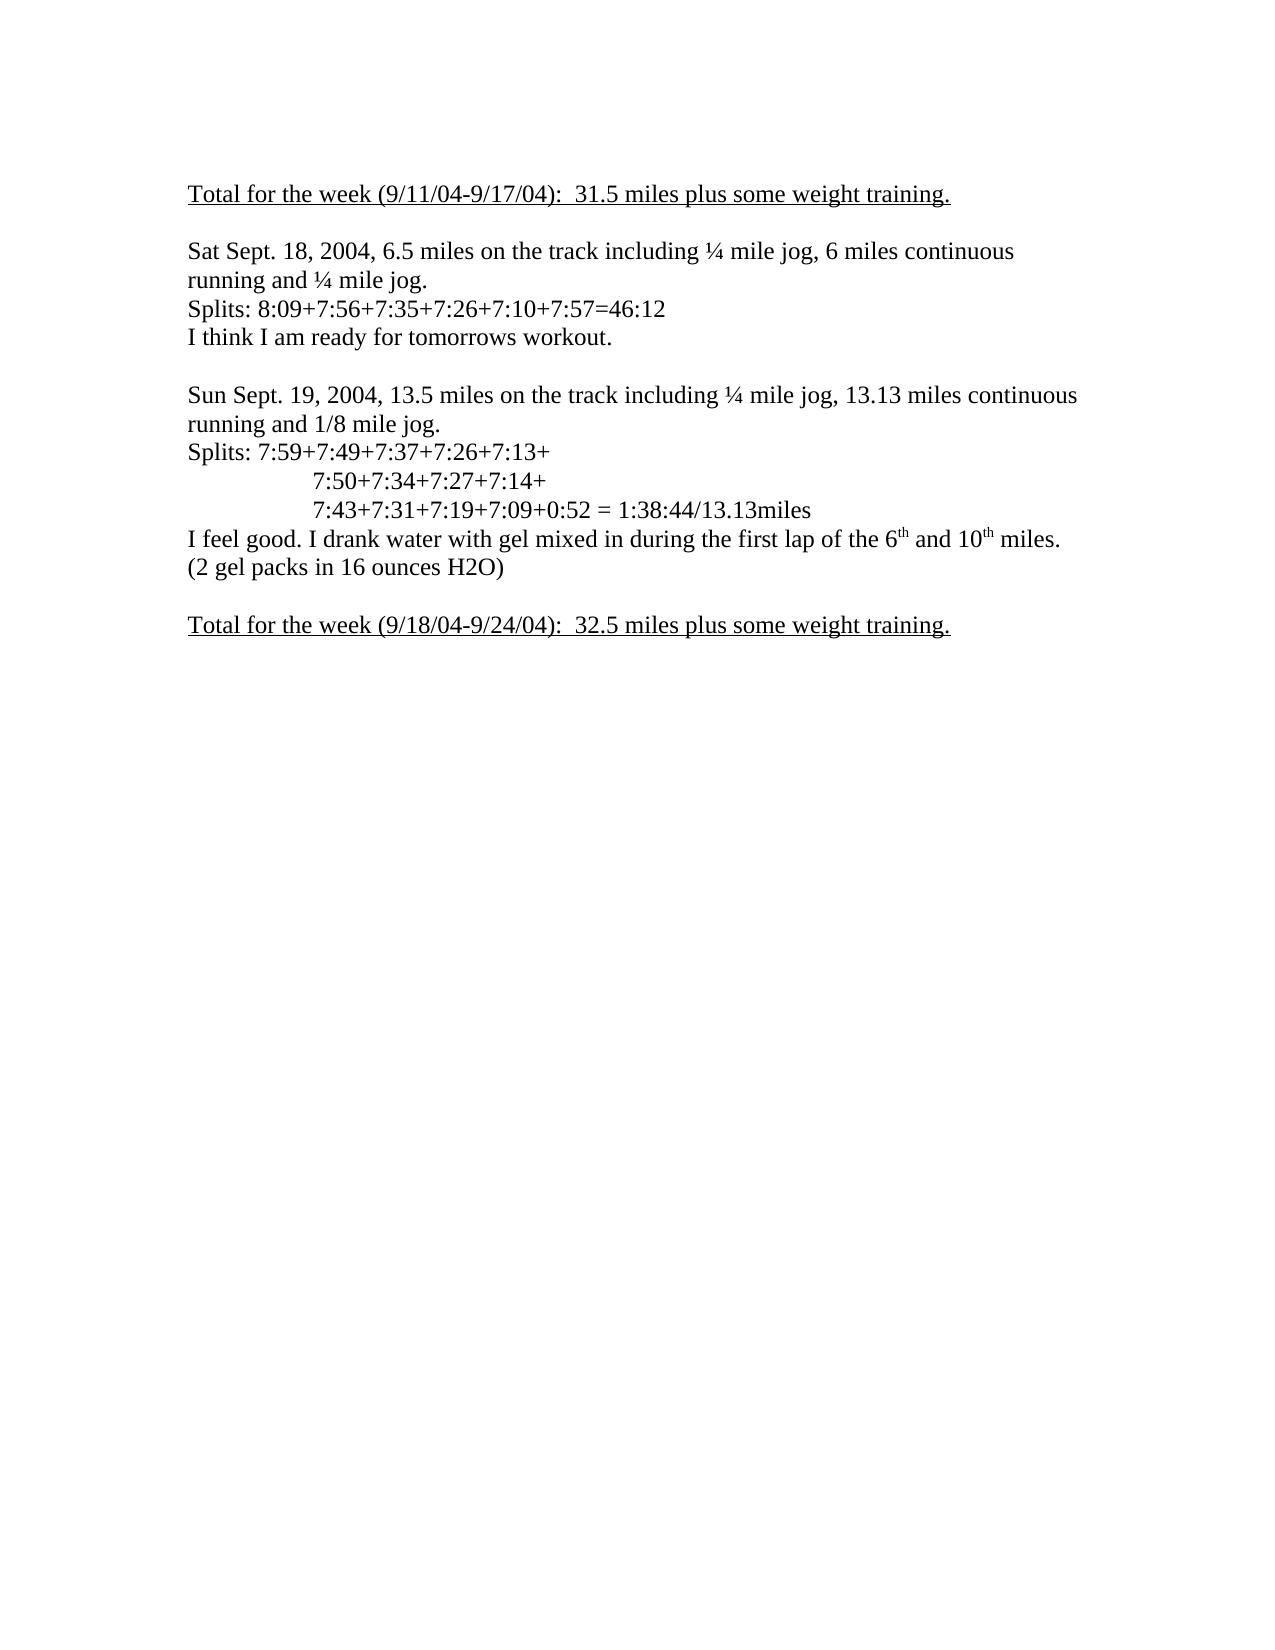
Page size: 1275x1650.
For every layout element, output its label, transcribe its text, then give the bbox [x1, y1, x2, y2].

text I feel good. I drank water with gel mixed in during the first lap of the 6th and 10th miles. [187, 524, 1087, 552]
text Splits: 8:09+7:56+7:35+7:26+7:10+7:57=46:12 [187, 294, 1087, 322]
text 7:43+7:31+7:19+7:09+0:52 = 1:38:44/13.13miles [187, 495, 1087, 524]
text (2 gel packs in 16 ounces H2O) [187, 552, 1087, 581]
text Total for the week (9/18/04-9/24/04): 32.5 miles plus some weight training. [187, 610, 1087, 639]
text 7:50+7:34+7:27+7:14+ [187, 466, 1087, 495]
text Total for the week (9/11/04-9/17/04): 31.5 miles plus some weight training. [187, 179, 1087, 207]
text Sat Sept. 18, 2004, 6.5 miles on the track including ¼ mile jog, 6 miles continuous running and ¼ mile jog. [187, 236, 1087, 294]
text I think I am ready for tomorrows workout. [187, 322, 1087, 351]
text Splits: 7:59+7:49+7:37+7:26+7:13+ [187, 437, 1087, 466]
text Sun Sept. 19, 2004, 13.5 miles on the track including ¼ mile jog, 13.13 miles continuous running and 1/8 mile jog. [187, 380, 1087, 437]
